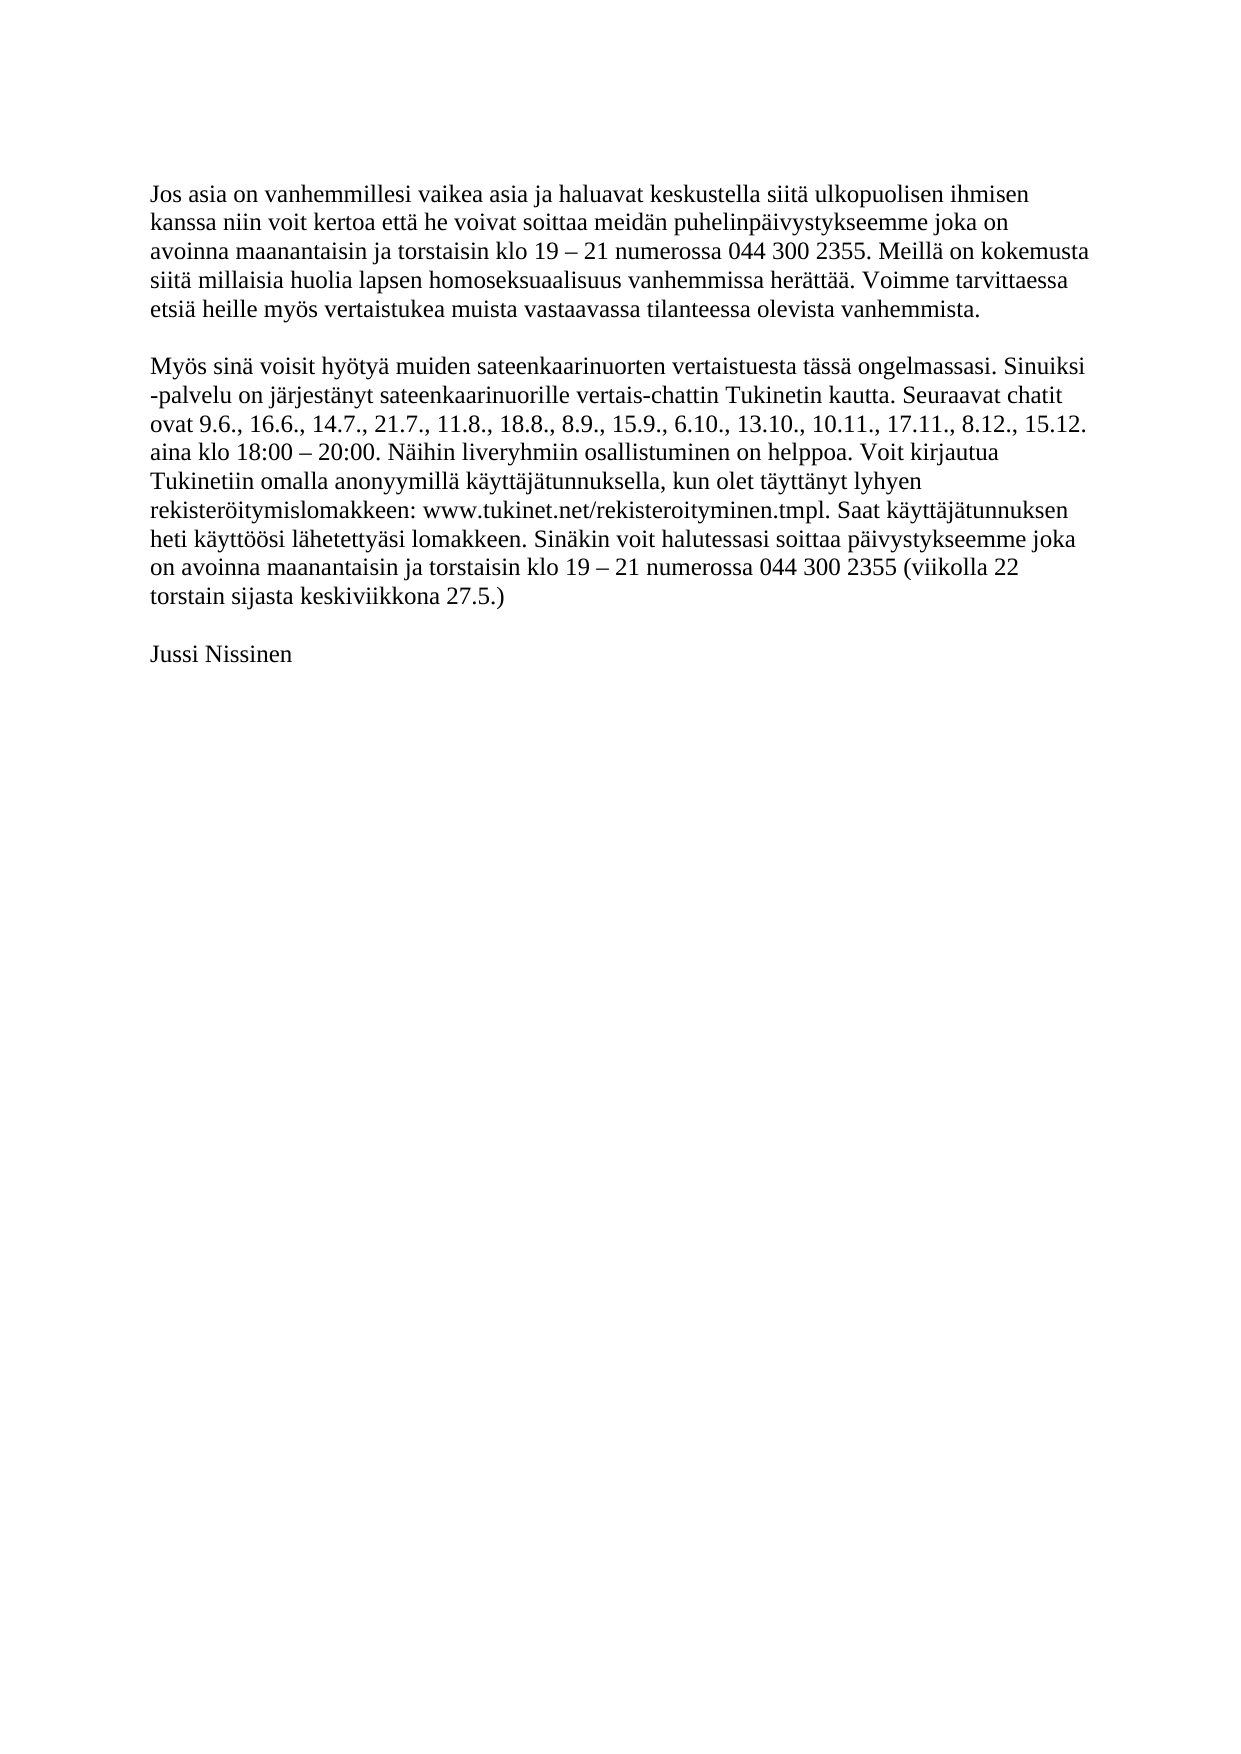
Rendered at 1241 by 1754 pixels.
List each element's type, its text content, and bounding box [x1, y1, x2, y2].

text Jos asia on vanhemmillesi vaikea asia ja haluavat keskustella siitä ulkopuolisen ihmisen kanssa niin voit kertoa että he voivat soittaa meidän puhelinpäivystykseemme joka on avoinna maanantaisin ja torstaisin klo 19 – 21 numerossa 044 300 2355. Meillä on kokemusta siitä millaisia huolia lapsen homoseksuaalisuus vanhemmissa herättää. Voimme tarvittaessa etsiä heille myös vertaistukea muista vastaavassa tilanteessa olevista vanhemmista. Myös sinä voisit hyötyä muiden sateenkaarinuorten vertaistuesta tässä ongelmassasi. Sinuiksi -palvelu on järjestänyt sateenkaarinuorille vertais-chattin Tukinetin kautta. Seuraavat chatit ovat 9.6., 16.6., 14.7., 21.7., 11.8., 18.8., 8.9., 15.9., 6.10., 13.10., 10.11., 17.11., 8.12., 15.12. aina klo 18:00 – 20:00. Näihin liveryhmiin osallistuminen on helppoa. Voit kirjautua Tukinetiin omalla anonyymillä käyttäjätunnuksella, kun olet täyttänyt lyhyen rekisteröitymislomakkeen: www.tukinet.net/rekisteroityminen.tmpl. Saat käyttäjätunnuksen heti käyttöösi lähetettyäsi lomakkeen. Sinäkin voit halutessasi soittaa päivystykseemme joka on avoinna maanantaisin ja torstaisin klo 19 – 21 numerossa 044 300 2355 (viikolla 22 torstain sijasta keskiviikkona 27.5.) Jussi Nissinen [150, 150, 1090, 667]
